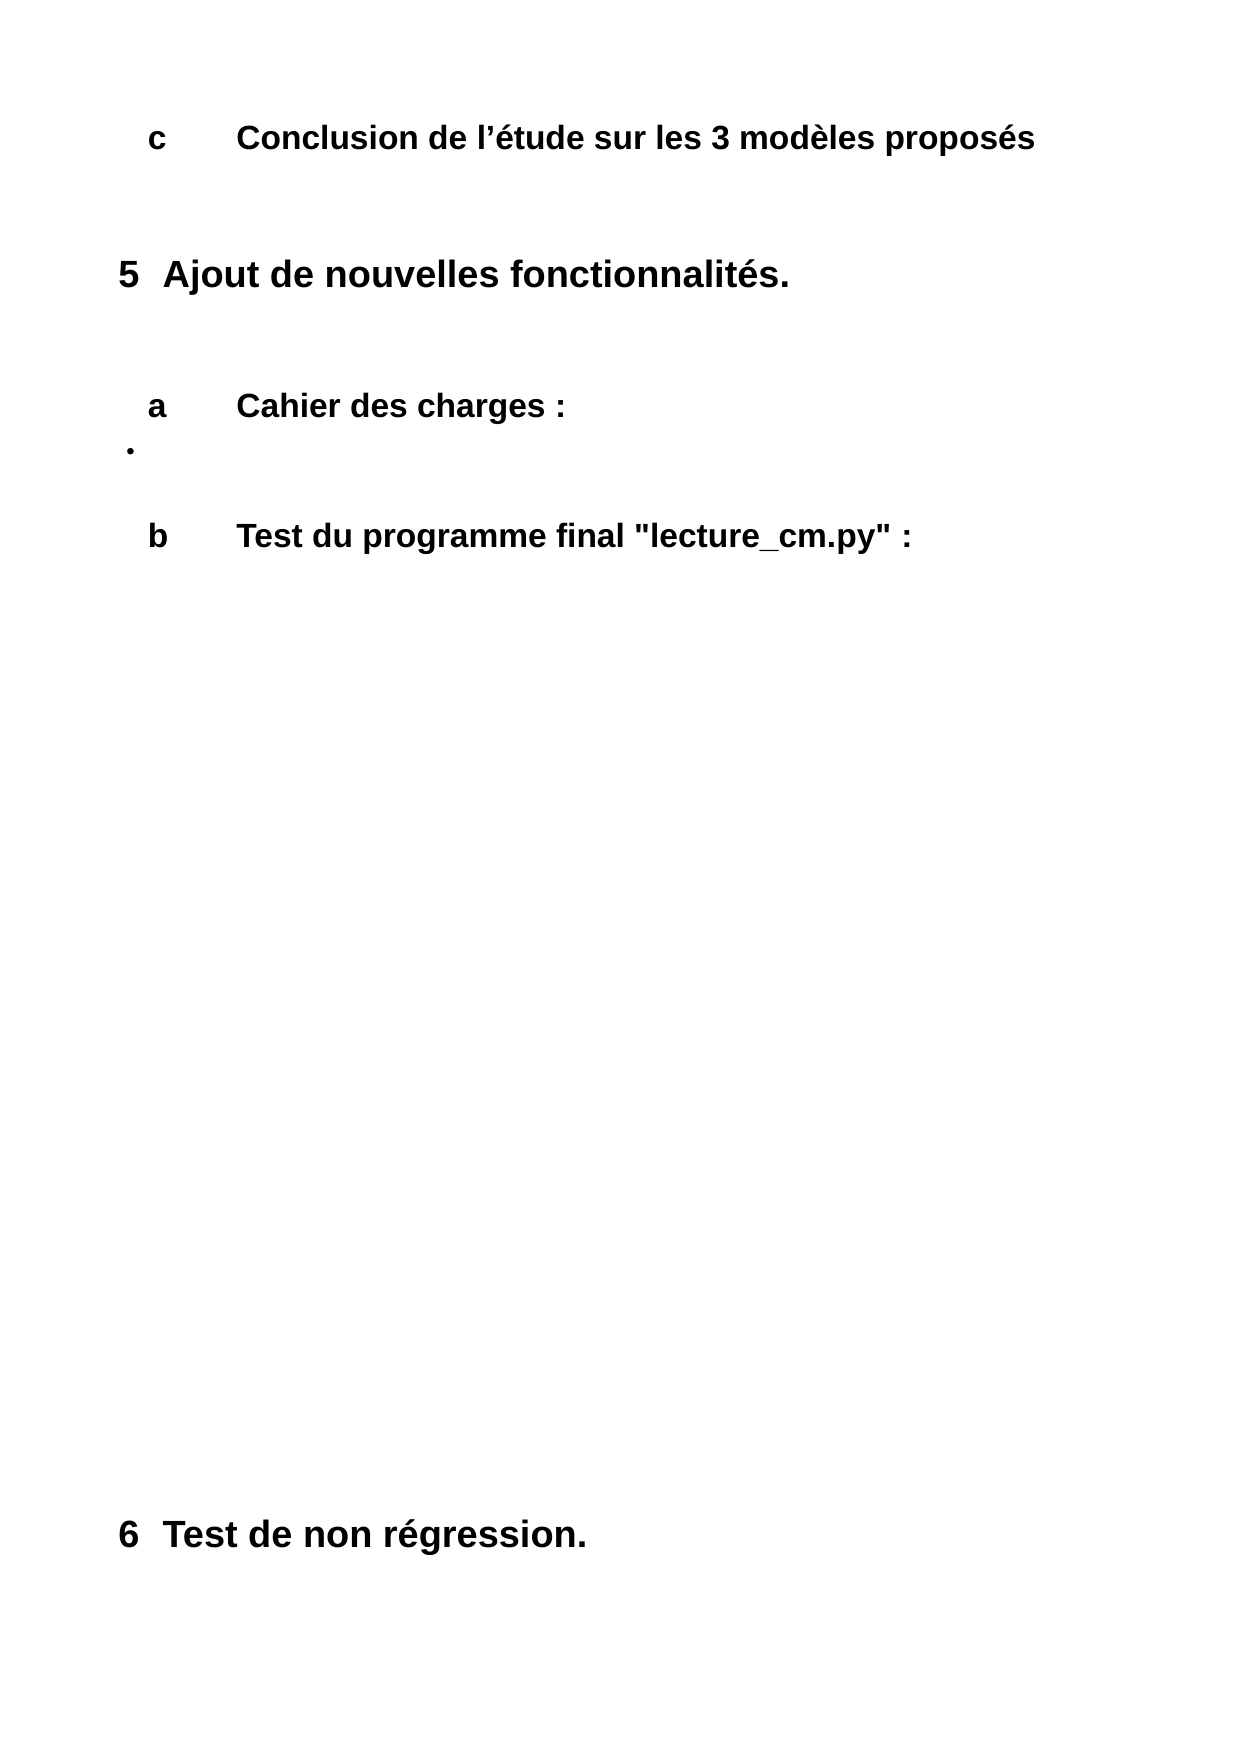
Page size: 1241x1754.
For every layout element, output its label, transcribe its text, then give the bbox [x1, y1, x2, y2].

subtitle Cahier des charges : [88, 386, 1152, 425]
subtitle Test du programme final "lecture_cm.py" : [88, 516, 1152, 554]
subtitle Test de non régression. [88, 1512, 1152, 1556]
subtitle Conclusion de l’étude sur les 3 modèles proposés [88, 118, 1152, 157]
subtitle Ajout de nouvelles fonctionnalités. [88, 252, 1152, 295]
